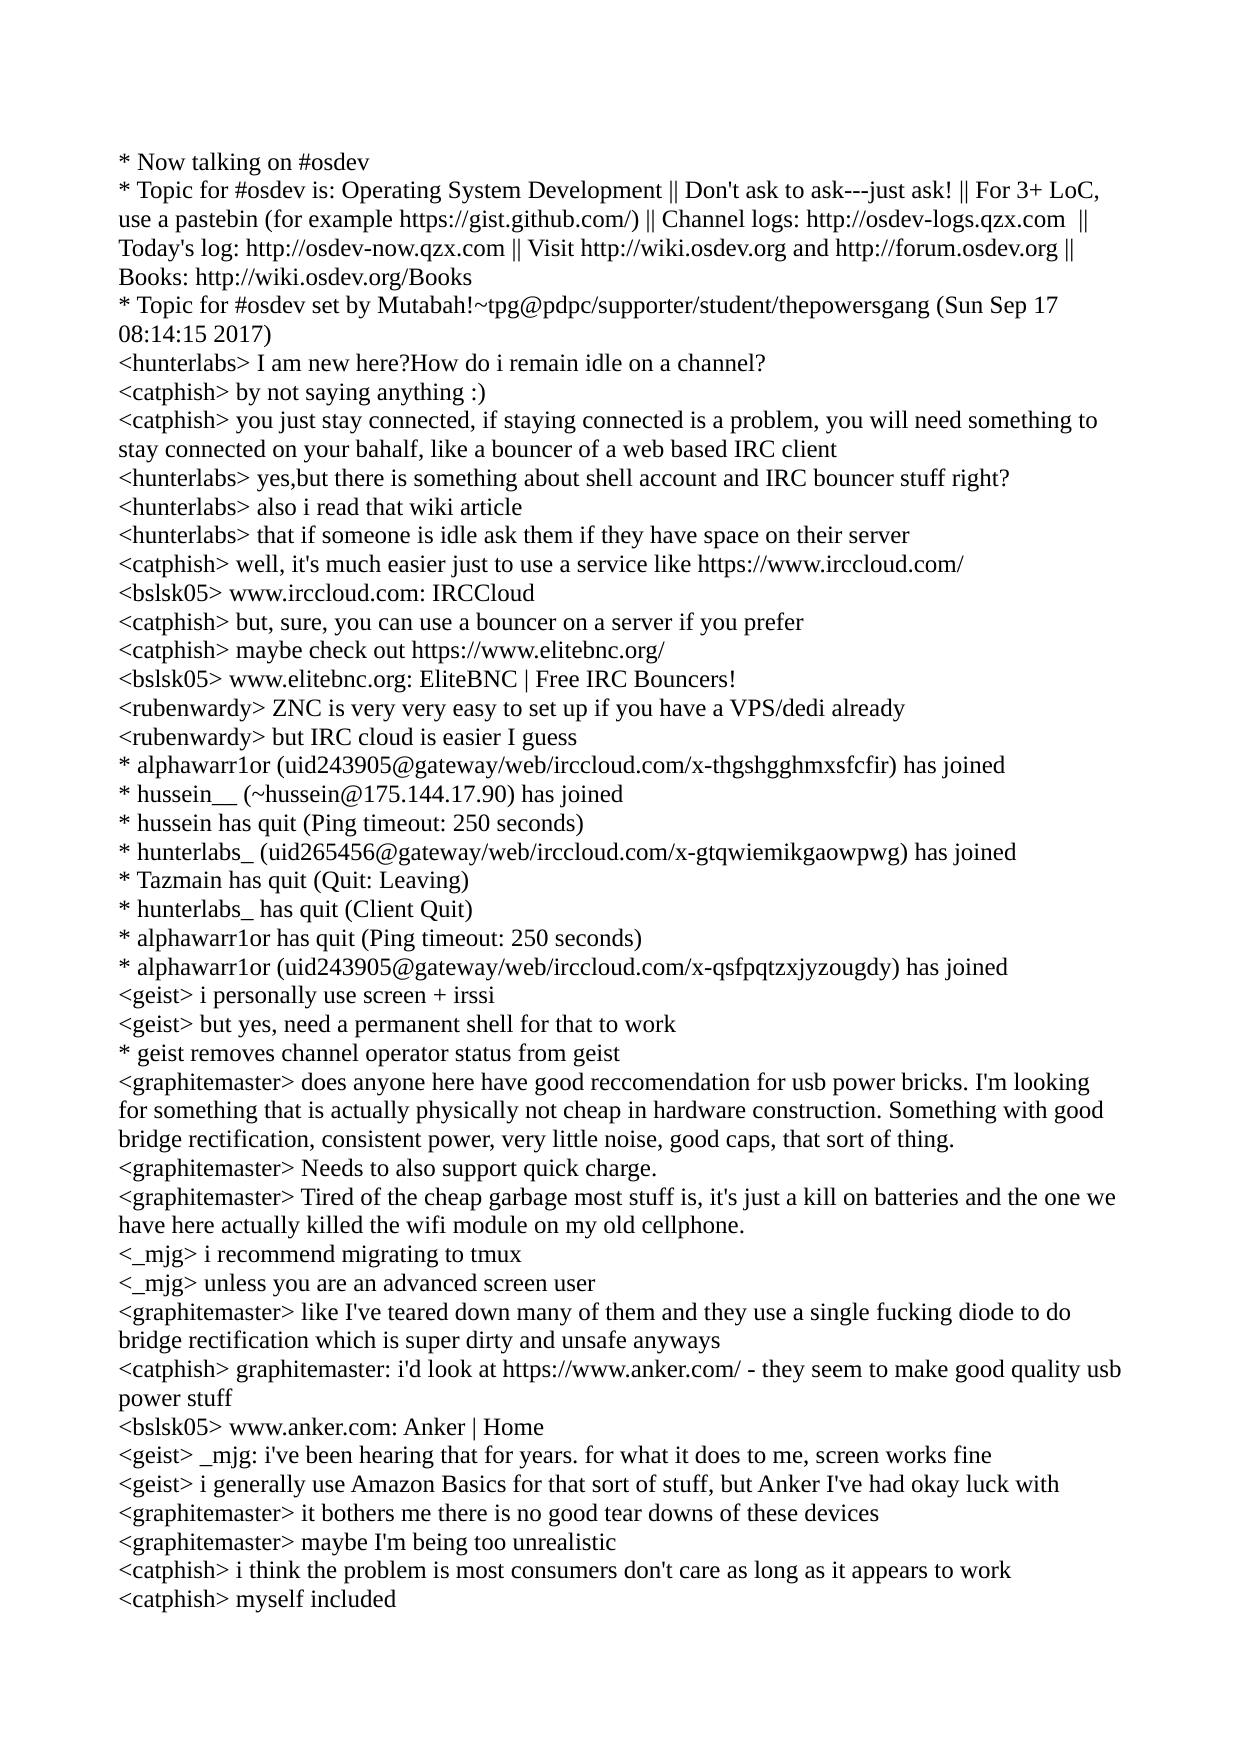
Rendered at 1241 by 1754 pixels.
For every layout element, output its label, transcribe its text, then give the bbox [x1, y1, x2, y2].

text <graphitemaster> does anyone here have good reccomendation for usb power bricks. I'm looking for something that is actually physically not cheap in hardware construction. Something with good bridge rectification, consistent power, very little noise, good caps, that sort of thing. [118, 1067, 1122, 1153]
text <catphish> myself included [118, 1584, 1122, 1613]
text <catphish> by not saying anything :) [118, 377, 1122, 406]
text <_mjg> unless you are an advanced screen user [118, 1268, 1122, 1297]
text <catphish> graphitemaster: i'd look at https://www.anker.com/ - they seem to make good quality usb power stuff [118, 1354, 1122, 1412]
text <hunterlabs> that if someone is idle ask them if they have space on their server [118, 521, 1122, 549]
text <_mjg> i recommend migrating to tmux [118, 1239, 1122, 1268]
text <graphitemaster> it bothers me there is no good tear downs of these devices [118, 1498, 1122, 1527]
text <catphish> but, sure, you can use a bouncer on a server if you prefer [118, 607, 1122, 636]
text <bslsk05> ​www.anker.com: Anker | Home [118, 1412, 1122, 1441]
text <bslsk05> ​www.irccloud.com: IRCCloud [118, 578, 1122, 607]
text <geist> i generally use Amazon Basics for that sort of stuff, but Anker I've had okay luck with [118, 1469, 1122, 1498]
text <geist> _mjg: i've been hearing that for years. for what it does to me, screen works fine [118, 1441, 1122, 1469]
text * alphawarr1or has quit (Ping timeout: 250 seconds) [118, 923, 1122, 952]
text * hunterlabs_ has quit (Client Quit) [118, 894, 1122, 923]
text <rubenwardy> ZNC is very very easy to set up if you have a VPS/dedi already [118, 693, 1122, 722]
text <catphish> you just stay connected, if staying connected is a problem, you will need something to stay connected on your bahalf, like a bouncer of a web based IRC client [118, 406, 1122, 463]
text <geist> i personally use screen + irssi [118, 981, 1122, 1009]
text * hussein__ (~hussein@175.144.17.90) has joined [118, 779, 1122, 808]
text <geist> but yes, need a permanent shell for that to work [118, 1009, 1122, 1038]
text * Now talking on #osdev [118, 147, 1122, 176]
text * Topic for #osdev is: Operating System Development || Don't ask to ask---just ask! || For 3+ LoC, use a pastebin (for example https://gist.github.com/) || Channel logs: http://osdev-logs.qzx.com || Today's log: http://osdev-now.qzx.com || Visit http://wiki.osdev.org and http://forum.osdev.org || Books: http://wiki.osdev.org/Books [118, 176, 1122, 291]
text <graphitemaster> Tired of the cheap garbage most stuff is, it's just a kill on batteries and the one we have here actually killed the wifi module on my old cellphone. [118, 1182, 1122, 1239]
text <hunterlabs> also i read that wiki article [118, 492, 1122, 521]
text * hussein has quit (Ping timeout: 250 seconds) [118, 808, 1122, 837]
text <hunterlabs> yes,but there is something about shell account and IRC bouncer stuff right? [118, 463, 1122, 492]
text * alphawarr1or (uid243905@gateway/web/irccloud.com/x-qsfpqtzxjyzougdy) has joined [118, 952, 1122, 981]
text * geist removes channel operator status from geist [118, 1038, 1122, 1067]
text <hunterlabs> I am new here?How do i remain idle on a channel? [118, 348, 1122, 377]
text <graphitemaster> maybe I'm being too unrealistic [118, 1527, 1122, 1556]
text <bslsk05> ​www.elitebnc.org: EliteBNC | Free IRC Bouncers! [118, 664, 1122, 693]
text * Topic for #osdev set by Mutabah!~tpg@pdpc/supporter/student/thepowersgang (Sun Sep 17 08:14:15 2017) [118, 291, 1122, 348]
text * hunterlabs_ (uid265456@gateway/web/irccloud.com/x-gtqwiemikgaowpwg) has joined [118, 837, 1122, 866]
text * alphawarr1or (uid243905@gateway/web/irccloud.com/x-thgshgghmxsfcfir) has joined [118, 751, 1122, 779]
text <catphish> i think the problem is most consumers don't care as long as it appears to work [118, 1556, 1122, 1584]
text <graphitemaster> Needs to also support quick charge. [118, 1153, 1122, 1182]
text <catphish> maybe check out https://www.elitebnc.org/ [118, 636, 1122, 664]
text <rubenwardy> but IRC cloud is easier I guess [118, 722, 1122, 751]
text * Tazmain has quit (Quit: Leaving) [118, 866, 1122, 894]
text <catphish> well, it's much easier just to use a service like https://www.irccloud.com/ [118, 549, 1122, 578]
text <graphitemaster> like I've teared down many of them and they use a single fucking diode to do bridge rectification which is super dirty and unsafe anyways [118, 1297, 1122, 1354]
